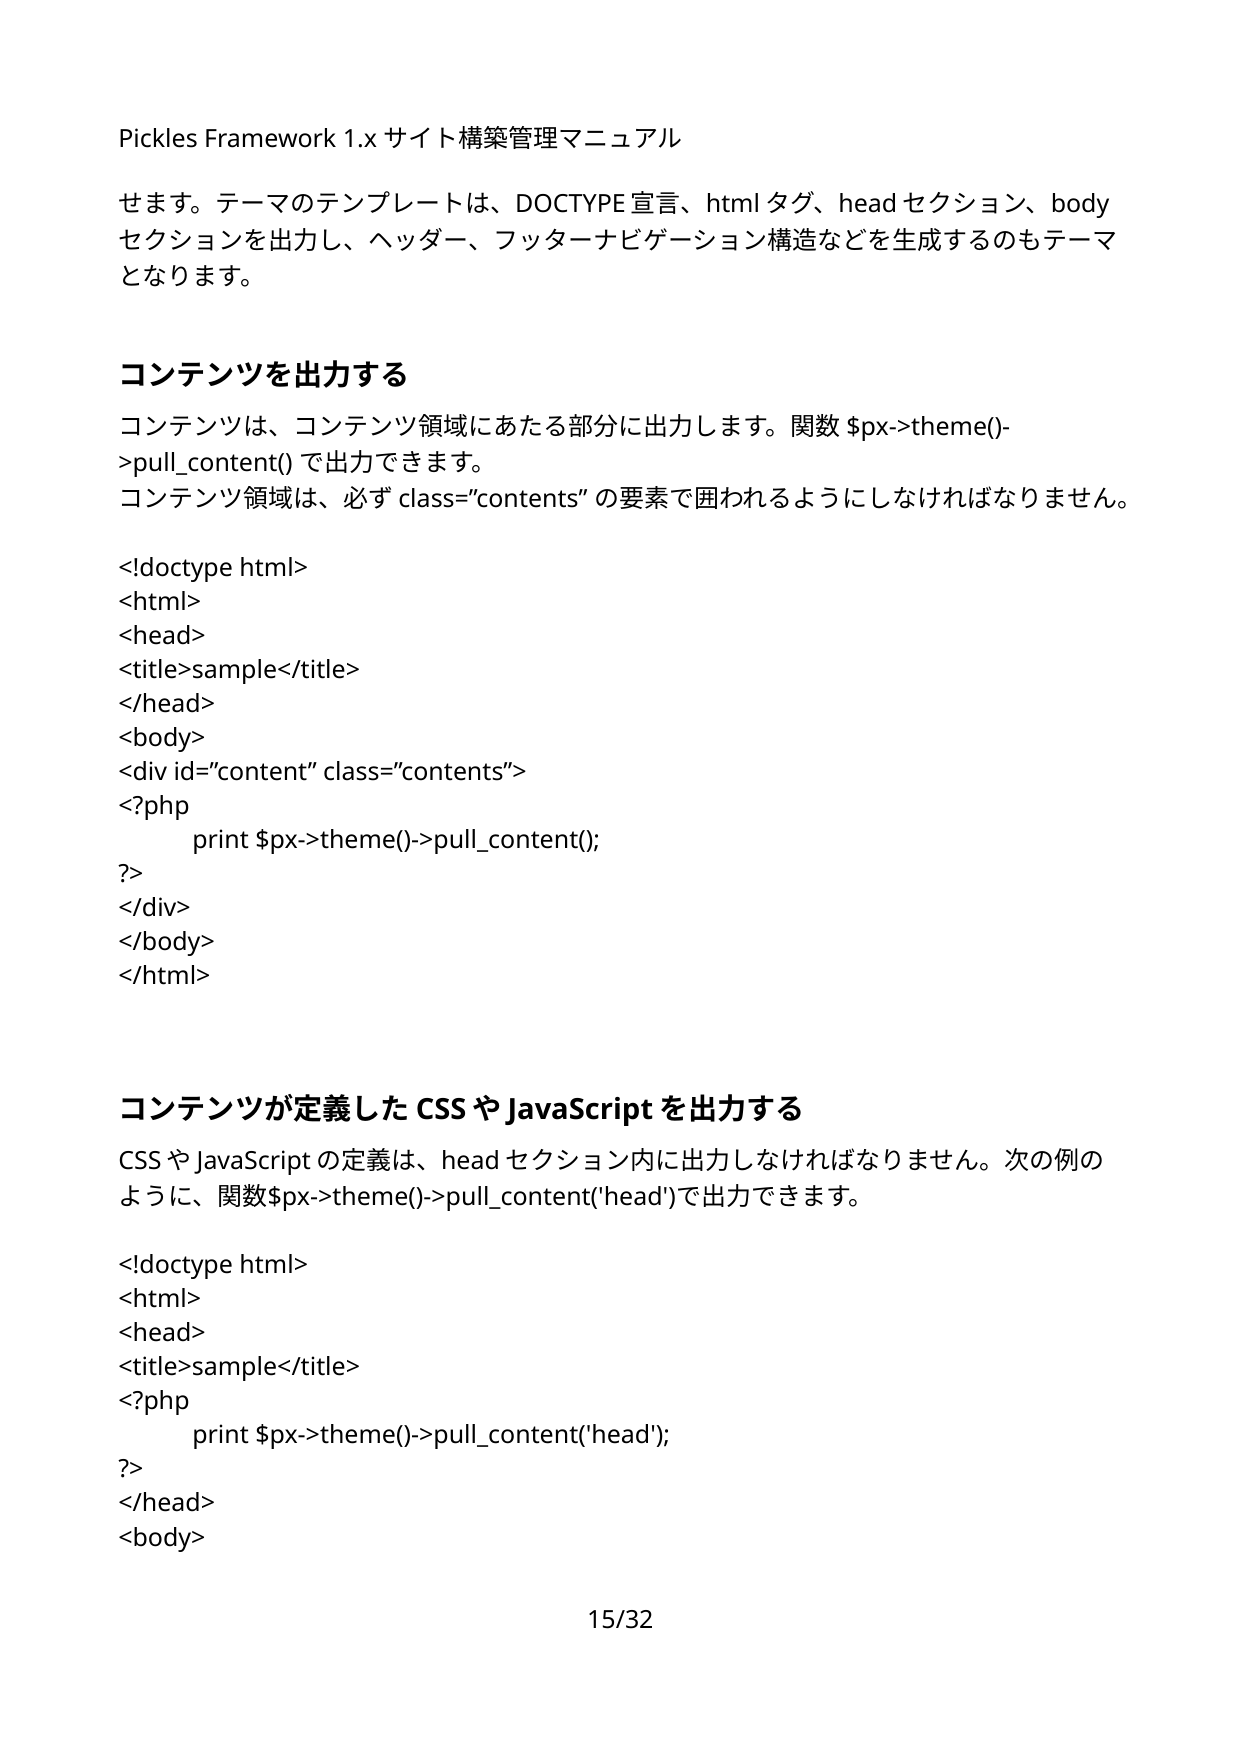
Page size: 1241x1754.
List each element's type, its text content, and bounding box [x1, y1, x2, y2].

text <!doctype html> [118, 1247, 1122, 1281]
text <title>sample</title> [118, 651, 1122, 686]
text </div> [118, 890, 1122, 924]
text <head> [118, 617, 1122, 651]
text <title>sample</title> [118, 1349, 1122, 1383]
text </body> [118, 924, 1122, 958]
text <!doctype html> [118, 549, 1122, 583]
text コンテンツは、コンテンツ領域にあたる部分に出力します。関数 $px->theme()->pull_content() で出力できます。 [118, 406, 1122, 479]
text <?php [118, 788, 1122, 822]
text ?> [118, 856, 1122, 890]
text <?php [118, 1383, 1122, 1417]
subtitle コンテンツが定義したCSSやJavaScriptを出力する [118, 1085, 1122, 1128]
text CSSやJavaScriptの定義は、headセクション内に出力しなければなりません。次の例のように、関数$px->theme()->pull_content('head')で出力できます。 [118, 1140, 1122, 1213]
text コンテンツ領域は、必ずclass=”contents” の要素で囲われるようにしなければなりません。 [118, 479, 1122, 515]
text print $px->theme()->pull_content('head'); [118, 1417, 1122, 1451]
text </html> [118, 958, 1122, 992]
subtitle コンテンツを出力する [118, 352, 1122, 394]
text </head> <body> [118, 1485, 1122, 1553]
text ?> [118, 1451, 1122, 1485]
text <div id=”content” class=”contents”> [118, 754, 1122, 788]
text せます。テーマのテンプレートは、DOCTYPE宣言、htmlタグ、headセクション、bodyセクションを出力し、ヘッダー、フッターナビゲーション構造などを生成するのもテーマとなります。 [118, 184, 1122, 293]
text <head> [118, 1315, 1122, 1349]
text <html> [118, 1281, 1122, 1315]
text print $px->theme()->pull_content(); [118, 822, 1122, 856]
text <html> [118, 583, 1122, 617]
text </head> <body> [118, 686, 1122, 754]
